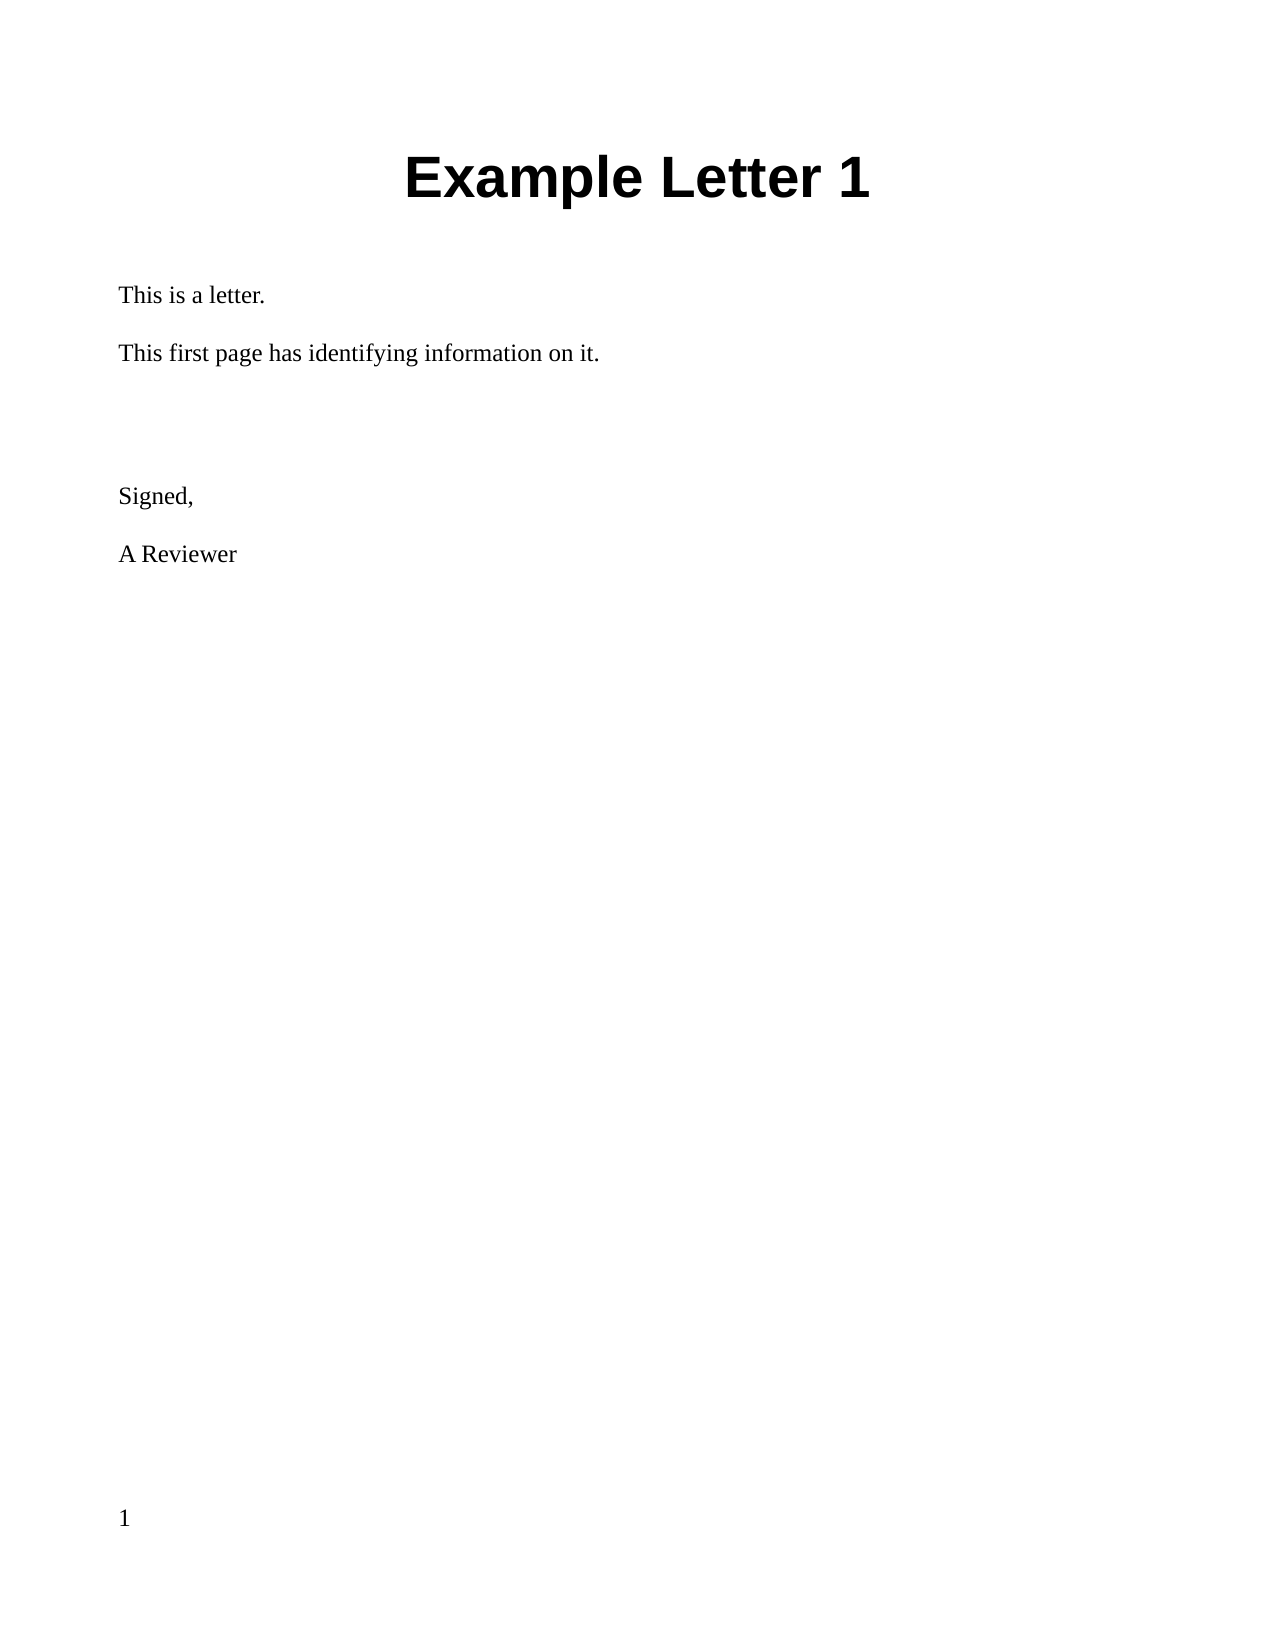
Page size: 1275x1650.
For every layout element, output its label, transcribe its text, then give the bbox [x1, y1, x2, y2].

text Signed, [118, 481, 1157, 510]
text This first page has identifying information on it. [118, 338, 1157, 366]
text A Reviewer [118, 539, 1157, 568]
text This is a letter. [118, 280, 1157, 309]
title Example Letter 1 [118, 143, 1157, 210]
